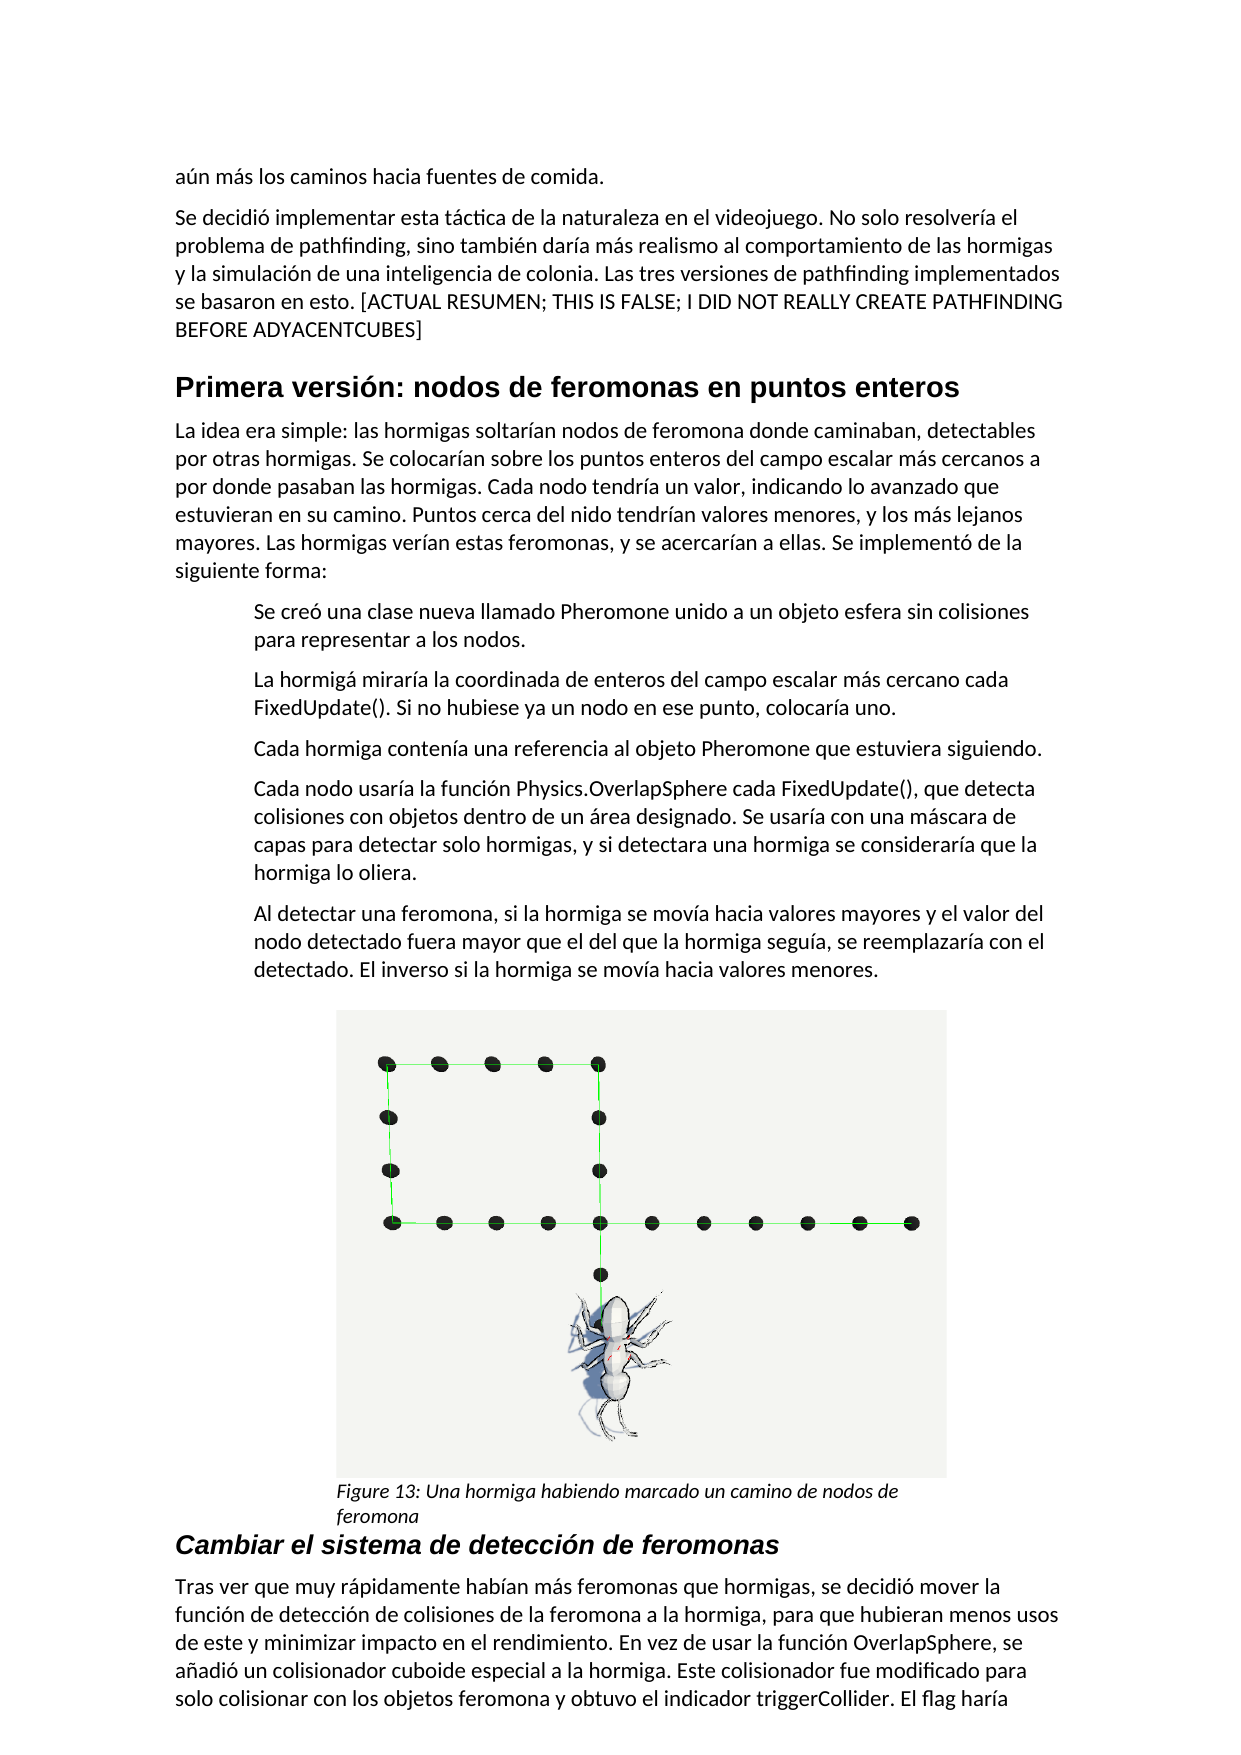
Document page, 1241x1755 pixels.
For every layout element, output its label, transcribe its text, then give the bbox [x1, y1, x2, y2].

subtitle Primera versión: nodos de feromonas en puntos enteros [175, 370, 1065, 404]
subtitle Cambiar el sistema de detección de feromonas [175, 998, 1065, 1560]
picture [336, 1010, 947, 1478]
text Se decidió implementar esta táctica de la naturaleza en el videojuego. No solo resolvería el problema de pathfinding, sino también daría más realismo al comportamiento de las hormigas y la simulación de una inteligencia de colonia. Las tres versiones de pathfinding implementados se basaron en esto. [ACTUAL RESUMEN; THIS IS FALSE; I DID NOT REALLY CREATE PATHFINDING BEFORE ADYACENTCUBES] [175, 203, 1065, 343]
list Al detectar una feromona, si la hormiga se movía hacia valores mayores y el valor del nodo detectado fuera mayor que el del que la hormiga seguía, se reemplazaría con el detectado. El inverso si la hormiga se movía hacia valores menores. [212, 899, 1065, 983]
list Cada nodo usaría la función Physics.OverlapSphere cada FixedUpdate(), que detecta colisiones con objetos dentro de un área designado. Se usaría con una máscara de capas para detectar solo hormigas, y si detectara una hormiga se consideraría que la hormiga lo oliera. [212, 774, 1065, 887]
text aún más los caminos hacia fuentes de comida. [175, 162, 1065, 191]
text Figure 13: Una hormiga habiendo marcado un camino de nodos de feromona [336, 1478, 947, 1529]
text La idea era simple: las hormigas soltarían nodos de feromona donde caminaban, detectables por otras hormigas. Se colocarían sobre los puntos enteros del campo escalar más cercanos a por donde pasaban las hormigas. Cada nodo tendría un valor, indicando lo avanzado que estuvieran en su camino. Puntos cerca del nido tendrían valores menores, y los más lejanos mayores. Las hormigas verían estas feromonas, y se acercarían a ellas. Se implementó de la siguiente forma: [175, 416, 1065, 584]
list Se creó una clase nueva llamado Pheromone unido a un objeto esfera sin colisiones para representar a los nodos. [212, 597, 1065, 653]
list La hormigá miraría la coordinada de enteros del campo escalar más cercano cada FixedUpdate(). Si no hubiese ya un nodo en ese punto, colocaría uno. [212, 665, 1065, 721]
text Tras ver que muy rápidamente habían más feromonas que hormigas, se decidió mover la función de detección de colisiones de la feromona a la hormiga, para que hubieran menos usos de este y minimizar impacto en el rendimiento. En vez de usar la función OverlapSphere, se añadió un colisionador cuboide especial a la hormiga. Este colisionador fue modificado para solo colisionar con los objetos feromona y obtuvo el indicador triggerCollider. El flag haría [175, 1572, 1065, 1713]
list Cada hormiga contenía una referencia al objeto Pheromone que estuviera siguiendo. [212, 734, 1065, 762]
